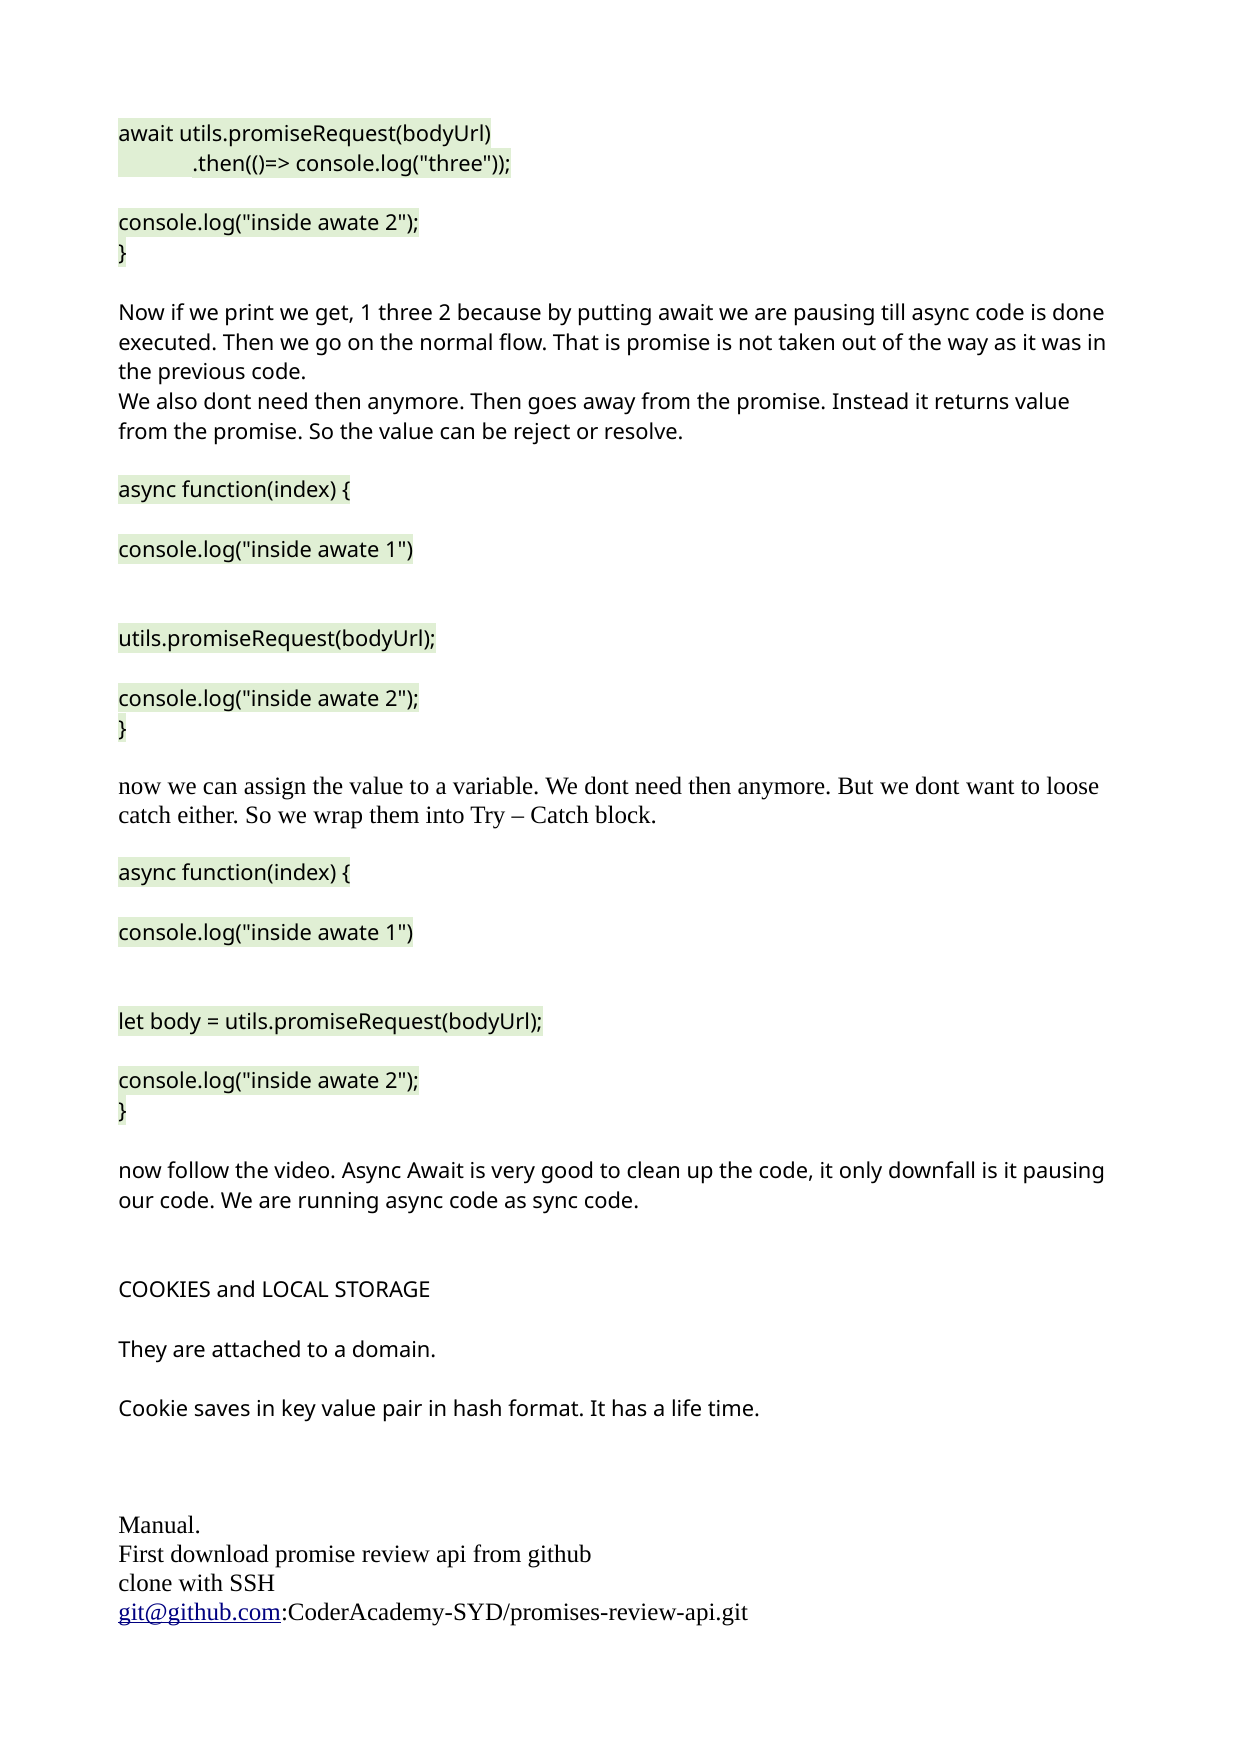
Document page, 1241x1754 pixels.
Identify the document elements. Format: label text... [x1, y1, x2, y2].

text Manual. [118, 1510, 1122, 1539]
text } [118, 712, 1122, 742]
text console.log("inside awate 2"); [118, 207, 1122, 237]
text They are attached to a domain. [118, 1334, 1122, 1363]
text Now if we print we get, 1 three 2 because by putting await we are pausing till async code is done executed. Then we go on the normal flow. That is promise is not taken out of the way as it was in the previous code. [118, 297, 1122, 386]
text console.log("inside awate 1") [118, 917, 1122, 947]
text First download promise review api from github [118, 1539, 1122, 1568]
text now follow the video. Async Await is very good to clean up the code, it only downfall is it pausing our code. We are running async code as sync code. [118, 1155, 1122, 1214]
text .then(()=> console.log("three")); [118, 148, 1122, 178]
text await utils.promiseRequest(bodyUrl) [118, 118, 1122, 148]
text COOKIES and LOCAL STORAGE [118, 1274, 1122, 1304]
text } [118, 237, 1122, 267]
text console.log("inside awate 2"); [118, 683, 1122, 712]
text console.log("inside awate 1") [118, 534, 1122, 564]
text Cookie saves in key value pair in hash format. It has a life time. [118, 1393, 1122, 1423]
text async function(index) { [118, 857, 1122, 887]
text We also dont need then anymore. Then goes away from the promise. Instead it returns value from the promise. So the value can be reject or resolve. [118, 386, 1122, 446]
text console.log("inside awate 2"); [118, 1066, 1122, 1095]
text let body = utils.promiseRequest(bodyUrl); [118, 1006, 1122, 1036]
text now we can assign the value to a variable. We dont need then anymore. But we dont want to loose catch either. So we wrap them into Try – Catch block. [118, 771, 1122, 828]
text clone with SSH [118, 1568, 1122, 1597]
text git@github.com:CoderAcademy-SYD/promises-review-api.git [118, 1597, 1122, 1625]
text utils.promiseRequest(bodyUrl); [118, 623, 1122, 653]
text } [118, 1095, 1122, 1125]
text async function(index) { [118, 474, 1122, 504]
